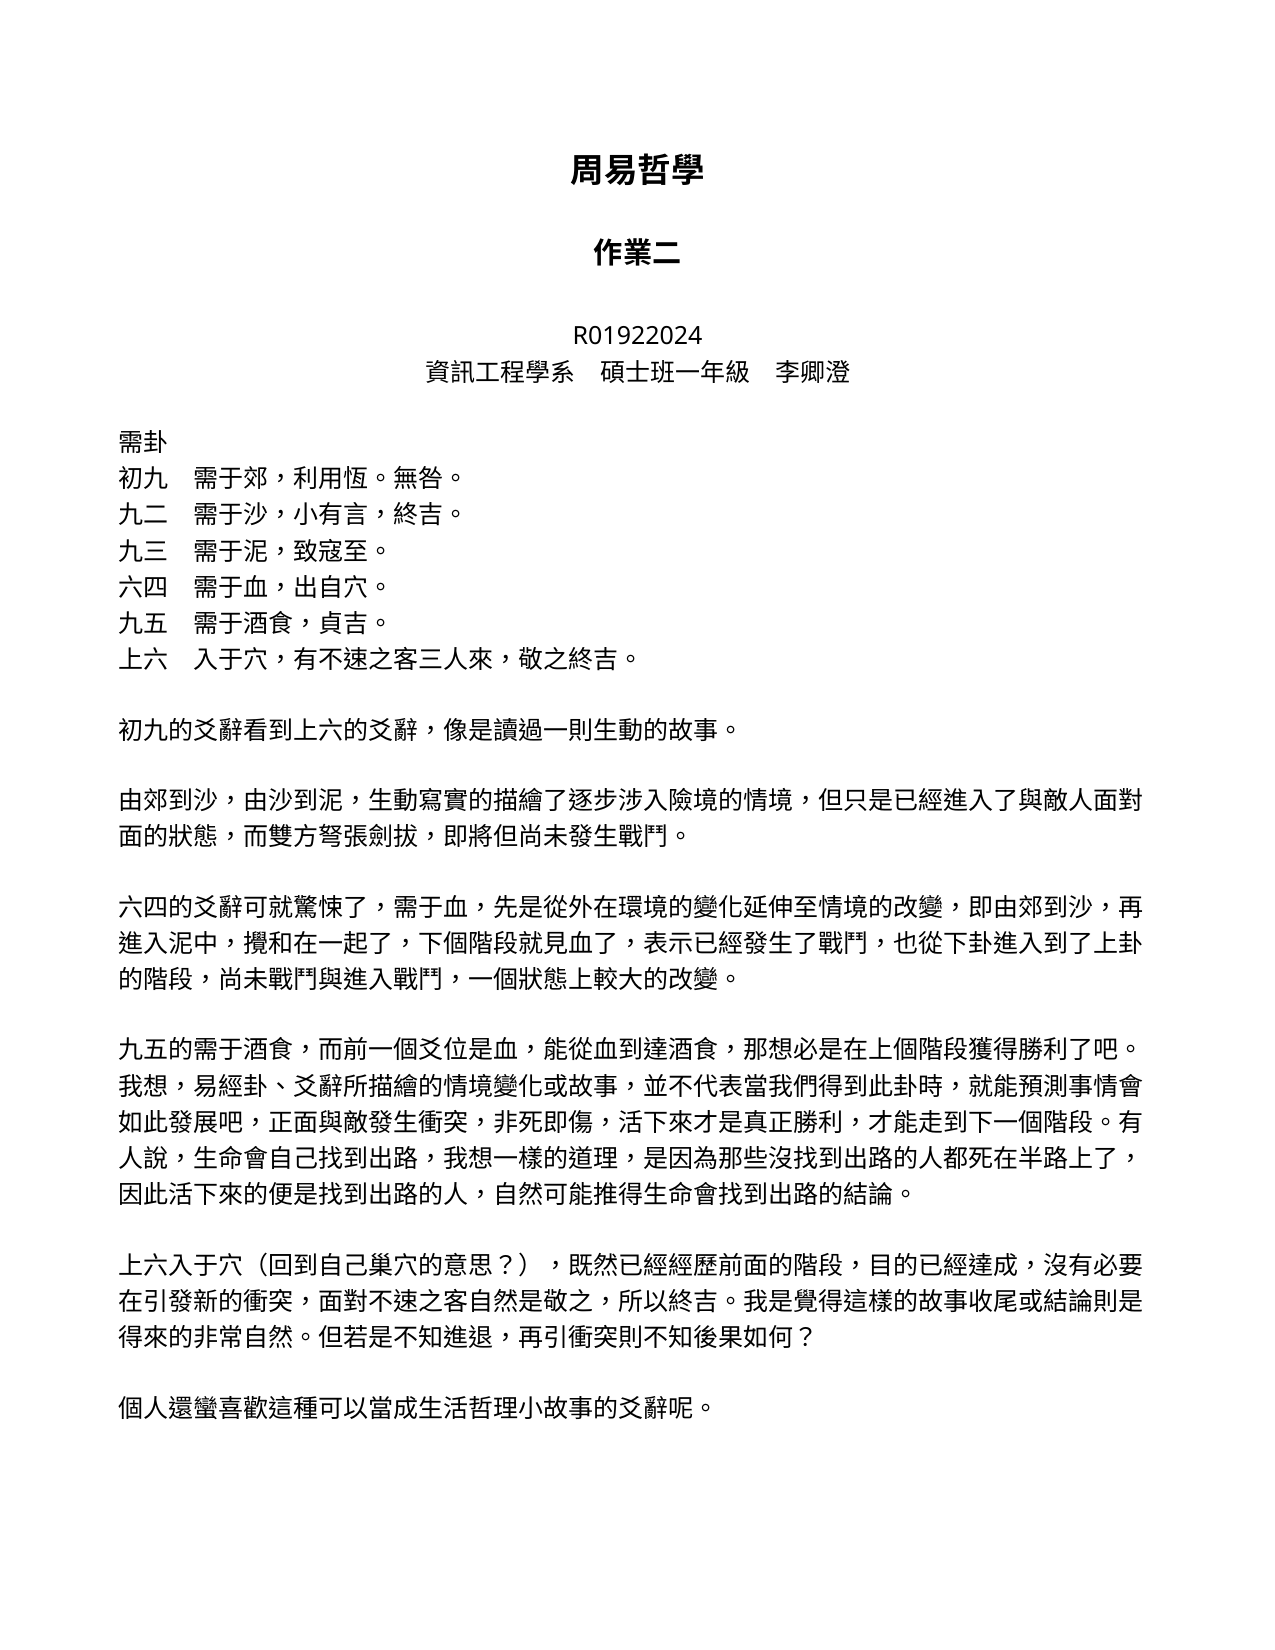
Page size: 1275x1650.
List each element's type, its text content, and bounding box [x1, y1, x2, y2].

text 上六入于穴（回到自己巢穴的意思？），既然已經經歷前面的階段，目的已經達成，沒有必要在引發新的衝突，面對不速之客自然是敬之，所以終吉。我是覺得這樣的故事收尾或結論則是得來的非常自然。但若是不知進退，再引衝突則不知後果如何？ [118, 1245, 1157, 1354]
text 九五 需于酒食，貞吉。 [118, 604, 1157, 640]
subtitle 周易哲學 [118, 143, 1157, 192]
subtitle 作業二 [118, 229, 1157, 271]
text 九五的需于酒食，而前一個爻位是血，能從血到達酒食，那想必是在上個階段獲得勝利了吧。我想，易經卦、爻辭所描繪的情境變化或故事，並不代表當我們得到此卦時，就能預測事情會如此發展吧，正面與敵發生衝突，非死即傷，活下來才是真正勝利，才能走到下一個階段。有人說，生命會自己找到出路，我想一樣的道理，是因為那些沒找到出路的人都死在半路上了，因此活下來的便是找到出路的人，自然可能推得生命會找到出路的結論。 [118, 1030, 1157, 1211]
text 初九 需于郊，利用恆。無咎。 [118, 459, 1157, 495]
text 個人還蠻喜歡這種可以當成生活哲理小故事的爻辭呢。 [118, 1388, 1157, 1424]
text 九二 需于沙，小有言，終吉。 [118, 495, 1157, 531]
text 上六 入于穴，有不速之客三人來，敬之終吉。 [118, 640, 1157, 676]
text 資訊工程學系 碩士班一年級 李卿澄 [118, 352, 1157, 388]
text 六四 需于血，出自穴。 [118, 567, 1157, 604]
text 初九的爻辭看到上六的爻辭，像是讀過一則生動的故事。 [118, 710, 1157, 746]
text 需卦 [118, 422, 1157, 459]
text 六四的爻辭可就驚悚了，需于血，先是從外在環境的變化延伸至情境的改變，即由郊到沙，再進入泥中，攪和在一起了，下個階段就見血了，表示已經發生了戰鬥，也從下卦進入到了上卦的階段，尚未戰鬥與進入戰鬥，一個狀態上較大的改變。 [118, 887, 1157, 996]
text 九三 需于泥，致寇至。 [118, 531, 1157, 567]
text 由郊到沙，由沙到泥，生動寫實的描繪了逐步涉入險境的情境，但只是已經進入了與敵人面對面的狀態，而雙方弩張劍拔，即將但尚未發生戰鬥。 [118, 781, 1157, 853]
text R01922024 [118, 318, 1157, 352]
